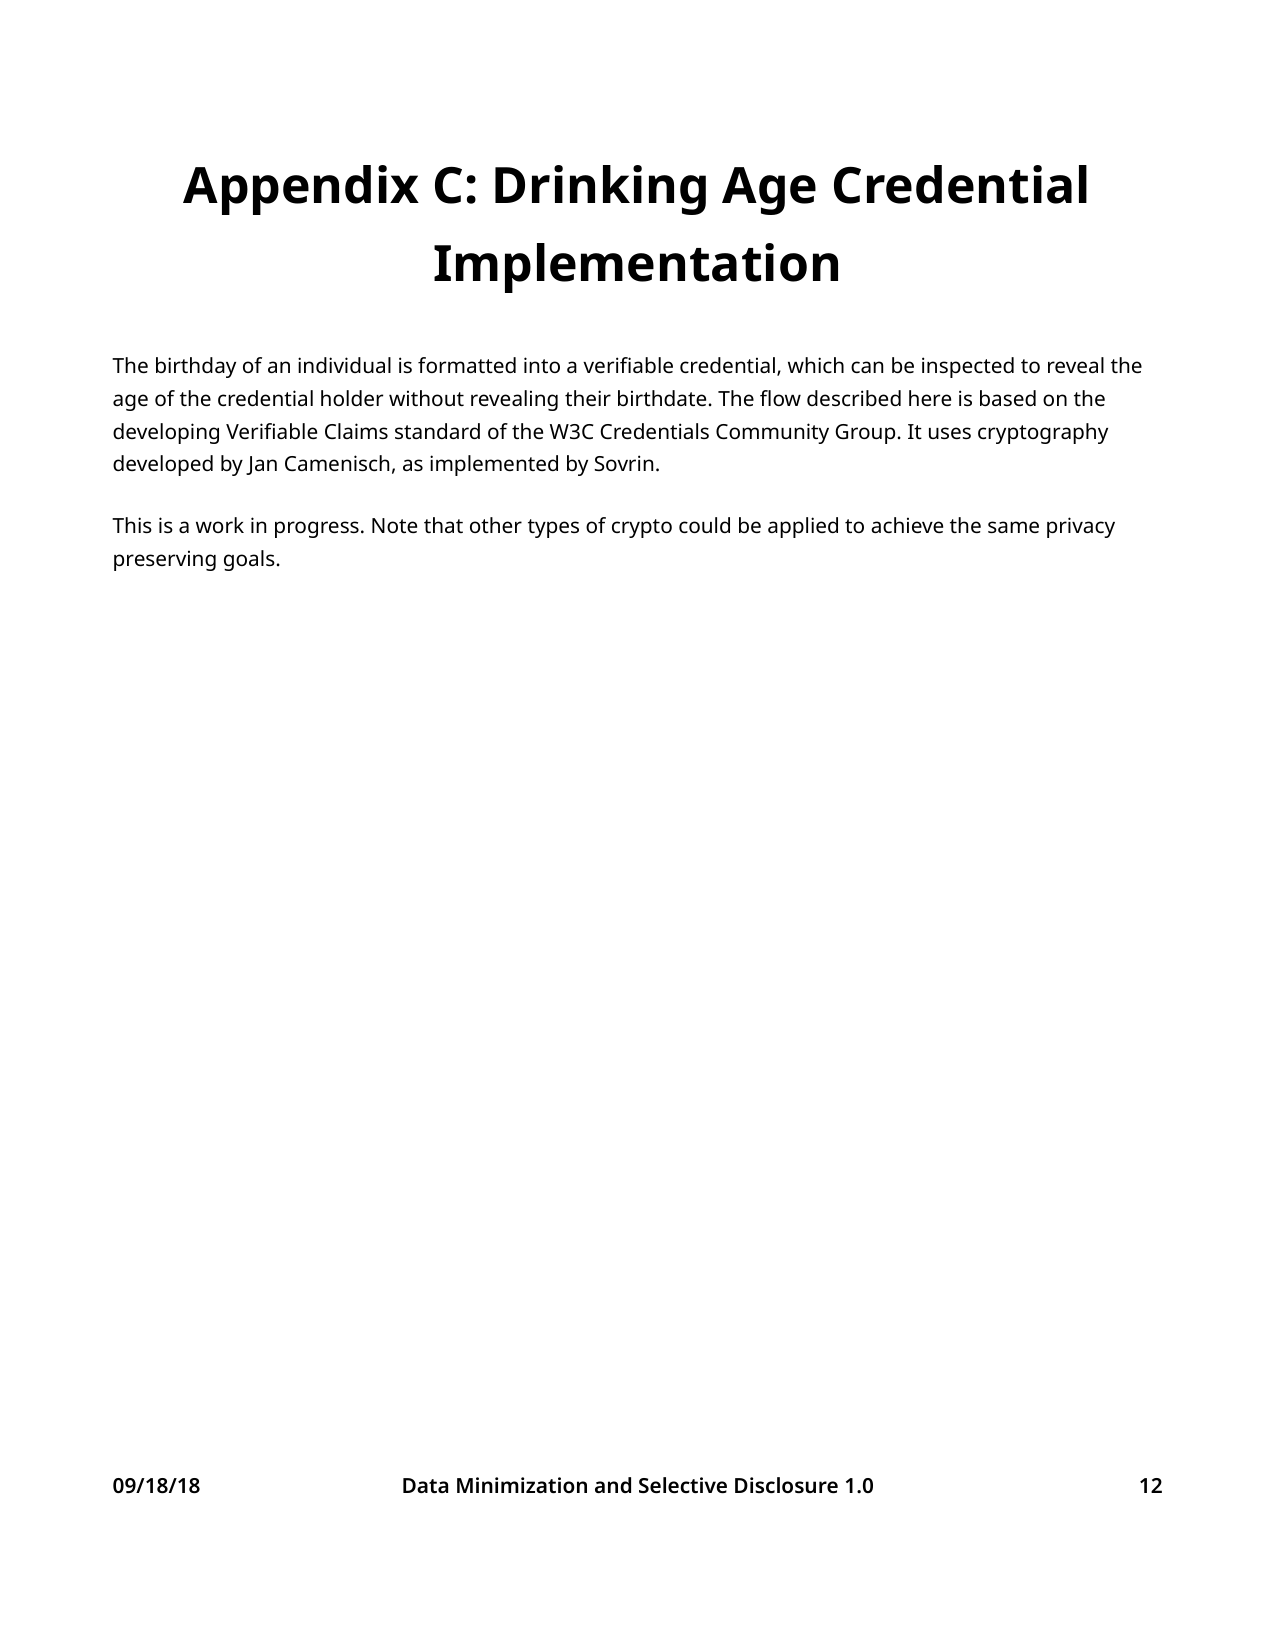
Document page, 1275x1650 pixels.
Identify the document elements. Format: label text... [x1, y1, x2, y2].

subtitle Appendix C: Drinking Age Credential Implementation [112, 150, 1162, 296]
text The birthday of an individual is formatted into a verifiable credential, which can be inspected to reveal the age of the credential holder without revealing their birthdate. The flow described here is based on the developing Verifiable Claims standard of the W3C Credentials Community Group. It uses cryptography developed by Jan Camenisch, as implemented by Sovrin. [112, 352, 1162, 478]
text This is a work in progress. Note that other types of crypto could be applied to achieve the same privacy preserving goals. [112, 512, 1162, 573]
